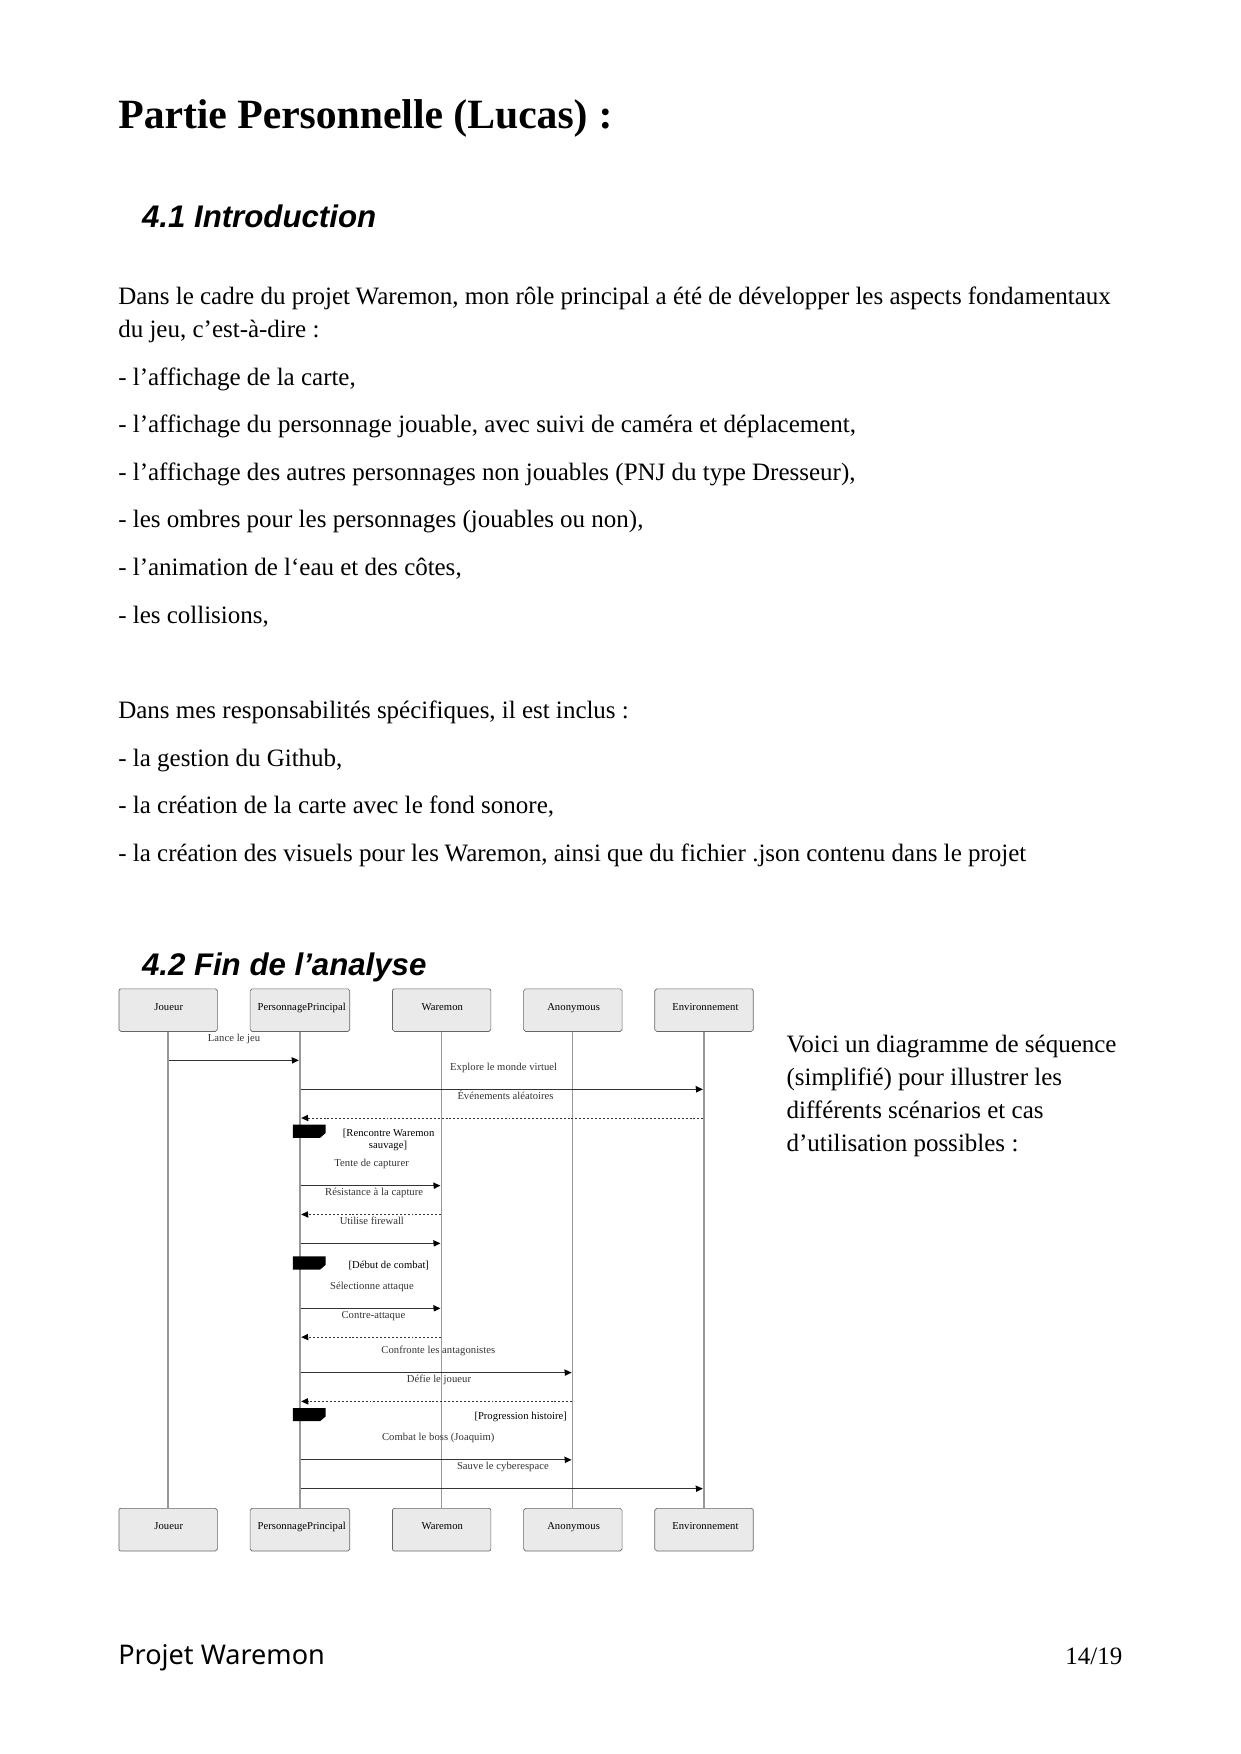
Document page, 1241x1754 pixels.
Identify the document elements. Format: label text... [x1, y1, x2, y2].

text Voici un diagramme de séquence (simplifié) pour illustrer les différents scénarios et cas d’utilisation possibles : [301, 1090, 441, 1157]
subtitle Partie Personnelle (Lucas) : [118, 89, 1122, 137]
text - l’affichage du personnage jouable, avec suivi de caméra et déplacement, [118, 409, 1122, 438]
text Voici un diagramme de séquence (simplifié) pour illustrer les différents scénarios et cas d’utilisation possibles : [118, 1031, 167, 1157]
text Voici un diagramme de séquence (simplifié) pour illustrer les différents scénarios et cas d’utilisation possibles : [442, 1090, 572, 1157]
text - la création des visuels pour les Waremon, ainsi que du fichier .json contenu dans le projet [118, 838, 1122, 867]
subtitle 4.1 Introduction [142, 198, 1122, 233]
text Dans le cadre du projet Waremon, mon rôle principal a été de développer les aspects fondamentaux du jeu, c’est-à-dire : [118, 281, 1122, 343]
text Voici un diagramme de séquence (simplifié) pour illustrer les différents scénarios et cas d’utilisation possibles : [573, 1029, 703, 1089]
text - les collisions, [118, 600, 1122, 628]
text - l’animation de l‘eau et des côtes, [118, 552, 1122, 581]
text Voici un diagramme de séquence (simplifié) pour illustrer les différents scénarios et cas d’utilisation possibles : [301, 1029, 441, 1089]
text - les ombres pour les personnages (jouables ou non), [118, 504, 1122, 533]
text - l’affichage des autres personnages non jouables (PNJ du type Dresseur), [118, 457, 1122, 486]
text Voici un diagramme de séquence (simplifié) pour illustrer les différents scénarios et cas d’utilisation possibles : [169, 1029, 299, 1060]
text - l’affichage de la carte, [118, 362, 1122, 391]
text Voici un diagramme de séquence (simplifié) pour illustrer les différents scénarios et cas d’utilisation possibles : [705, 1029, 1122, 1157]
text Voici un diagramme de séquence (simplifié) pour illustrer les différents scénarios et cas d’utilisation possibles : [573, 1090, 703, 1157]
text Voici un diagramme de séquence (simplifié) pour illustrer les différents scénarios et cas d’utilisation possibles : [442, 1029, 572, 1089]
text Dans mes responsabilités spécifiques, il est inclus : [118, 695, 1122, 724]
text - la création de la carte avec le fond sonore, [118, 790, 1122, 819]
text - la gestion du Github, [118, 743, 1122, 771]
text Voici un diagramme de séquence (simplifié) pour illustrer les différents scénarios et cas d’utilisation possibles : [169, 1061, 299, 1157]
subtitle 4.2 Fin de l’analyse [142, 946, 1122, 981]
